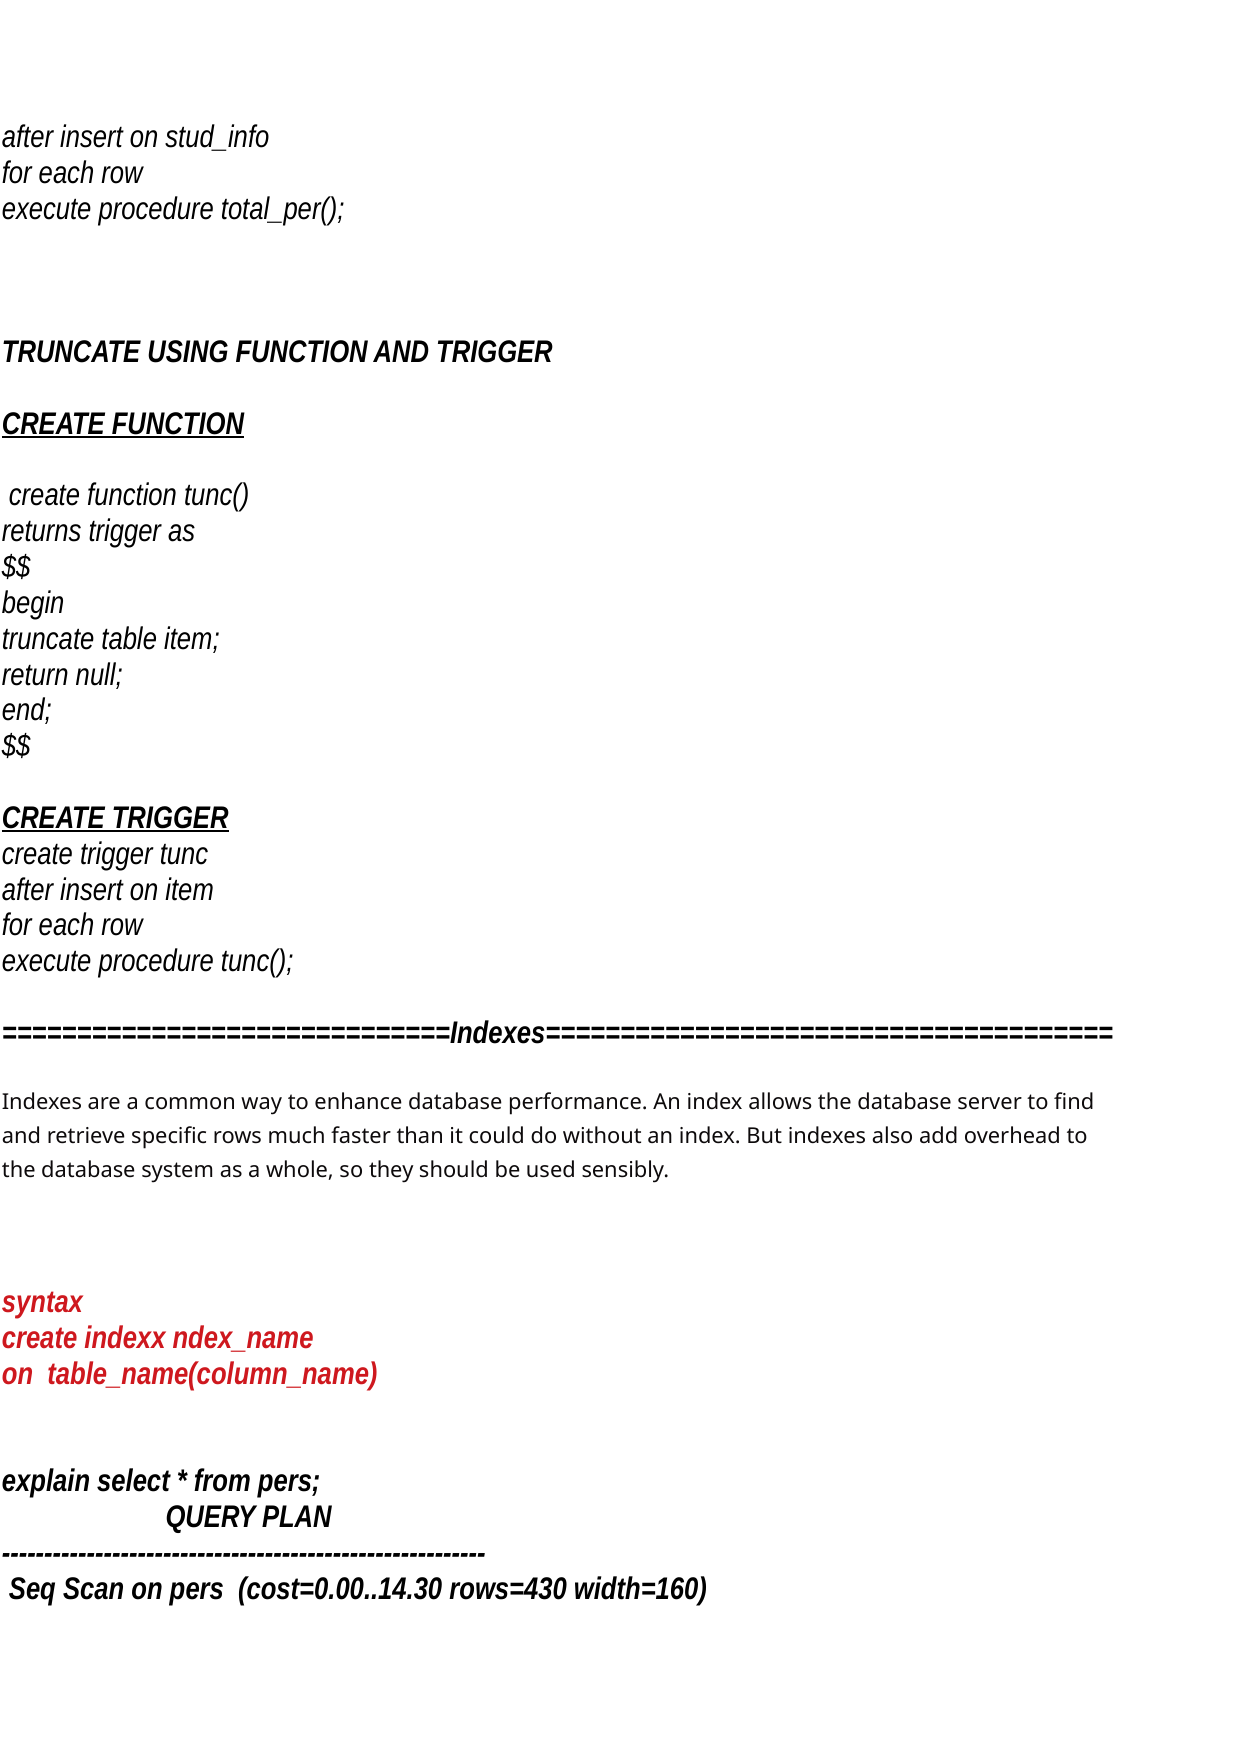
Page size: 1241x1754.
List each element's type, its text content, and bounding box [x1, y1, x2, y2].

text after insert on stud_info [2, 118, 1123, 154]
text --------------------------------------------------------- [2, 1534, 1123, 1570]
text for each row [2, 906, 1123, 942]
text ==============================Indexes====================================== [2, 1014, 1123, 1050]
text truncate table item; [2, 620, 1123, 656]
text $$ [2, 548, 1123, 584]
text CREATE FUNCTION [2, 405, 1123, 441]
text Seq Scan on pers (cost=0.00..14.30 rows=430 width=160) [2, 1570, 1123, 1606]
text $$ [2, 727, 1123, 763]
text QUERY PLAN [2, 1498, 1123, 1534]
text explain select * from pers; [2, 1462, 1123, 1498]
text create indexx ndex_name [2, 1319, 1123, 1355]
text CREATE TRIGGER [2, 799, 1123, 835]
text create function tunc() [2, 476, 1123, 512]
text TRUNCATE USING FUNCTION AND TRIGGER [2, 333, 1123, 369]
text returns trigger as [2, 512, 1123, 548]
text end; [2, 691, 1123, 727]
text return null; [2, 656, 1123, 691]
text execute procedure total_per(); [2, 190, 1123, 226]
text execute procedure tunc(); [2, 942, 1123, 978]
text create trigger tunc [2, 835, 1123, 871]
text Indexes are a common way to enhance database performance. An index allows the database server to find and retrieve specific rows much faster than it could do without an index. But indexes also add overhead to the database system as a whole, so they should be used sensibly. [2, 1086, 1123, 1184]
text on table_name(column_name) [2, 1355, 1123, 1391]
text after insert on item [2, 871, 1123, 906]
text syntax [2, 1283, 1123, 1319]
text for each row [2, 154, 1123, 190]
text begin [2, 584, 1123, 620]
